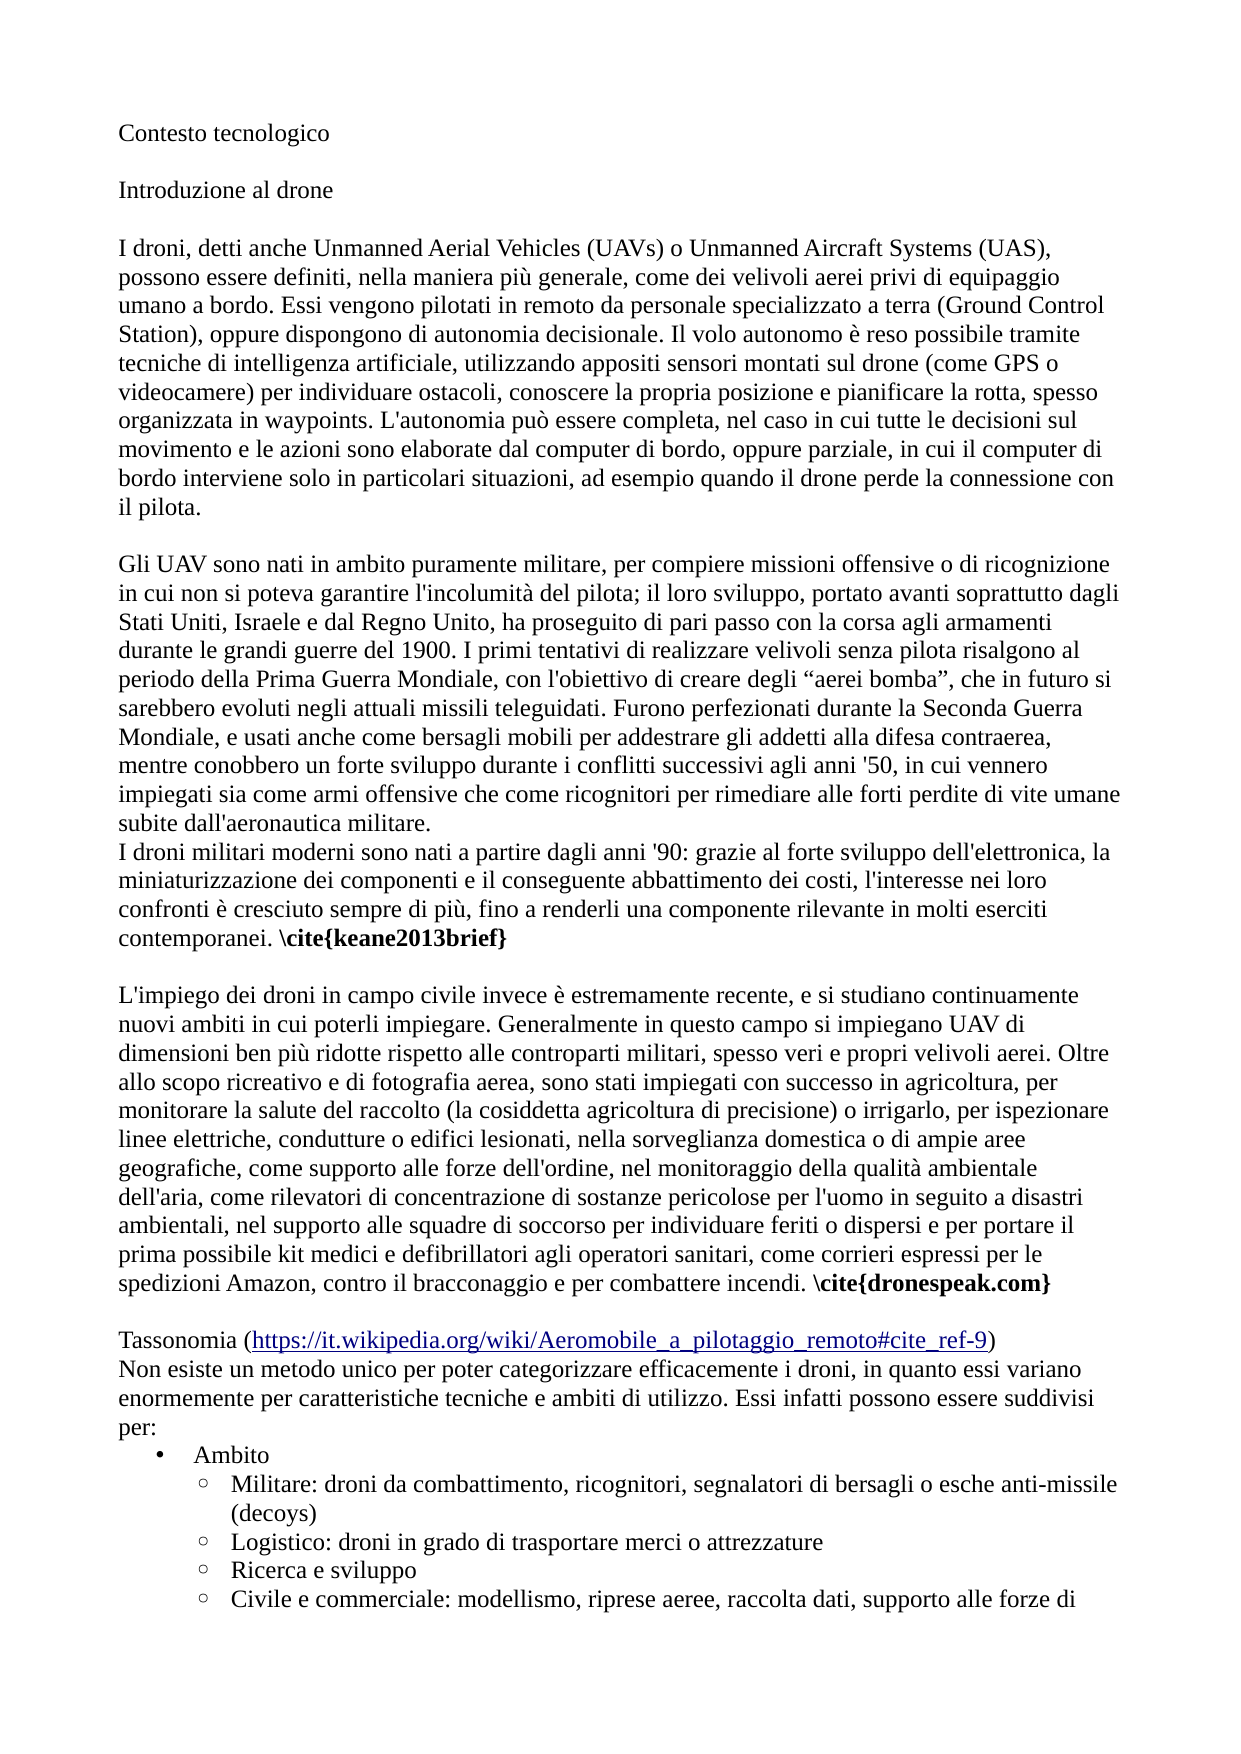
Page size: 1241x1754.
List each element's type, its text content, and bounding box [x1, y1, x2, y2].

text I droni militari moderni sono nati a partire dagli anni '90: grazie al forte sviluppo dell'elettronica, la miniaturizzazione dei componenti e il conseguente abbattimento dei costi, l'interesse nei loro confronti è cresciuto sempre di più, fino a renderli una componente rilevante in molti eserciti contemporanei. \cite{keane2013brief} [118, 837, 1122, 952]
text Introduzione al drone [118, 176, 1122, 204]
text I droni, detti anche Unmanned Aerial Vehicles (UAVs) o Unmanned Aircraft Systems (UAS), possono essere definiti, nella maniera più generale, come dei velivoli aerei privi di equipaggio umano a bordo. Essi vengono pilotati in remoto da personale specializzato a terra (Ground Control Station), oppure dispongono di autonomia decisionale. Il volo autonomo è reso possibile tramite tecniche di intelligenza artificiale, utilizzando appositi sensori montati sul drone (come GPS o videocamere) per individuare ostacoli, conoscere la propria posizione e pianificare la rotta, spesso organizzata in waypoints. L'autonomia può essere completa, nel caso in cui tutte le decisioni sul movimento e le azioni sono elaborate dal computer di bordo, oppure parziale, in cui il computer di bordo interviene solo in particolari situazioni, ad esempio quando il drone perde la connessione con il pilota. [118, 233, 1122, 521]
text L'impiego dei droni in campo civile invece è estremamente recente, e si studiano continuamente nuovi ambiti in cui poterli impiegare. Generalmente in questo campo si impiegano UAV di dimensioni ben più ridotte rispetto alle controparti militari, spesso veri e propri velivoli aerei. Oltre allo scopo ricreativo e di fotografia aerea, sono stati impiegati con successo in agricoltura, per monitorare la salute del raccolto (la cosiddetta agricoltura di precisione) o irrigarlo, per ispezionare linee elettriche, condutture o edifici lesionati, nella sorveglianza domestica o di ampie aree geografiche, come supporto alle forze dell'ordine, nel monitoraggio della qualità ambientale dell'aria, come rilevatori di concentrazione di sostanze pericolose per l'uomo in seguito a disastri ambientali, nel supporto alle squadre di soccorso per individuare feriti o dispersi e per portare il prima possibile kit medici e defibrillatori agli operatori sanitari, come corrieri espressi per le spedizioni Amazon, contro il bracconaggio e per combattere incendi. \cite{dronespeak.com} [118, 981, 1122, 1297]
text Gli UAV sono nati in ambito puramente militare, per compiere missioni offensive o di ricognizione in cui non si poteva garantire l'incolumità del pilota; il loro sviluppo, portato avanti soprattutto dagli Stati Uniti, Israele e dal Regno Unito, ha proseguito di pari passo con la corsa agli armamenti durante le grandi guerre del 1900. I primi tentativi di realizzare velivoli senza pilota risalgono al periodo della Prima Guerra Mondiale, con l'obiettivo di creare degli “aerei bomba”, che in futuro si sarebbero evoluti negli attuali missili teleguidati. Furono perfezionati durante la Seconda Guerra Mondiale, e usati anche come bersagli mobili per addestrare gli addetti alla difesa contraerea, mentre conobbero un forte sviluppo durante i conflitti successivi agli anni '50, in cui vennero impiegati sia come armi offensive che come ricognitori per rimediare alle forti perdite di vite umane subite dall'aeronautica militare. [118, 549, 1122, 837]
list Militare: droni da combattimento, ricognitori, segnalatori di bersagli o esche anti-missile (decoys) [193, 1469, 1122, 1527]
list Civile e commerciale: modellismo, riprese aeree, raccolta dati, supporto alle forze di [193, 1584, 1122, 1613]
text Tassonomia (https://it.wikipedia.org/wiki/Aeromobile_a_pilotaggio_remoto#cite_ref-9) [118, 1326, 1122, 1354]
text Contesto tecnologico [118, 118, 1122, 147]
list Ambito [156, 1441, 1122, 1469]
list Ricerca e sviluppo [193, 1556, 1122, 1584]
list Logistico: droni in grado di trasportare merci o attrezzature [193, 1527, 1122, 1556]
text Non esiste un metodo unico per poter categorizzare efficacemente i droni, in quanto essi variano enormemente per caratteristiche tecniche e ambiti di utilizzo. Essi infatti possono essere suddivisi per: [118, 1354, 1122, 1441]
